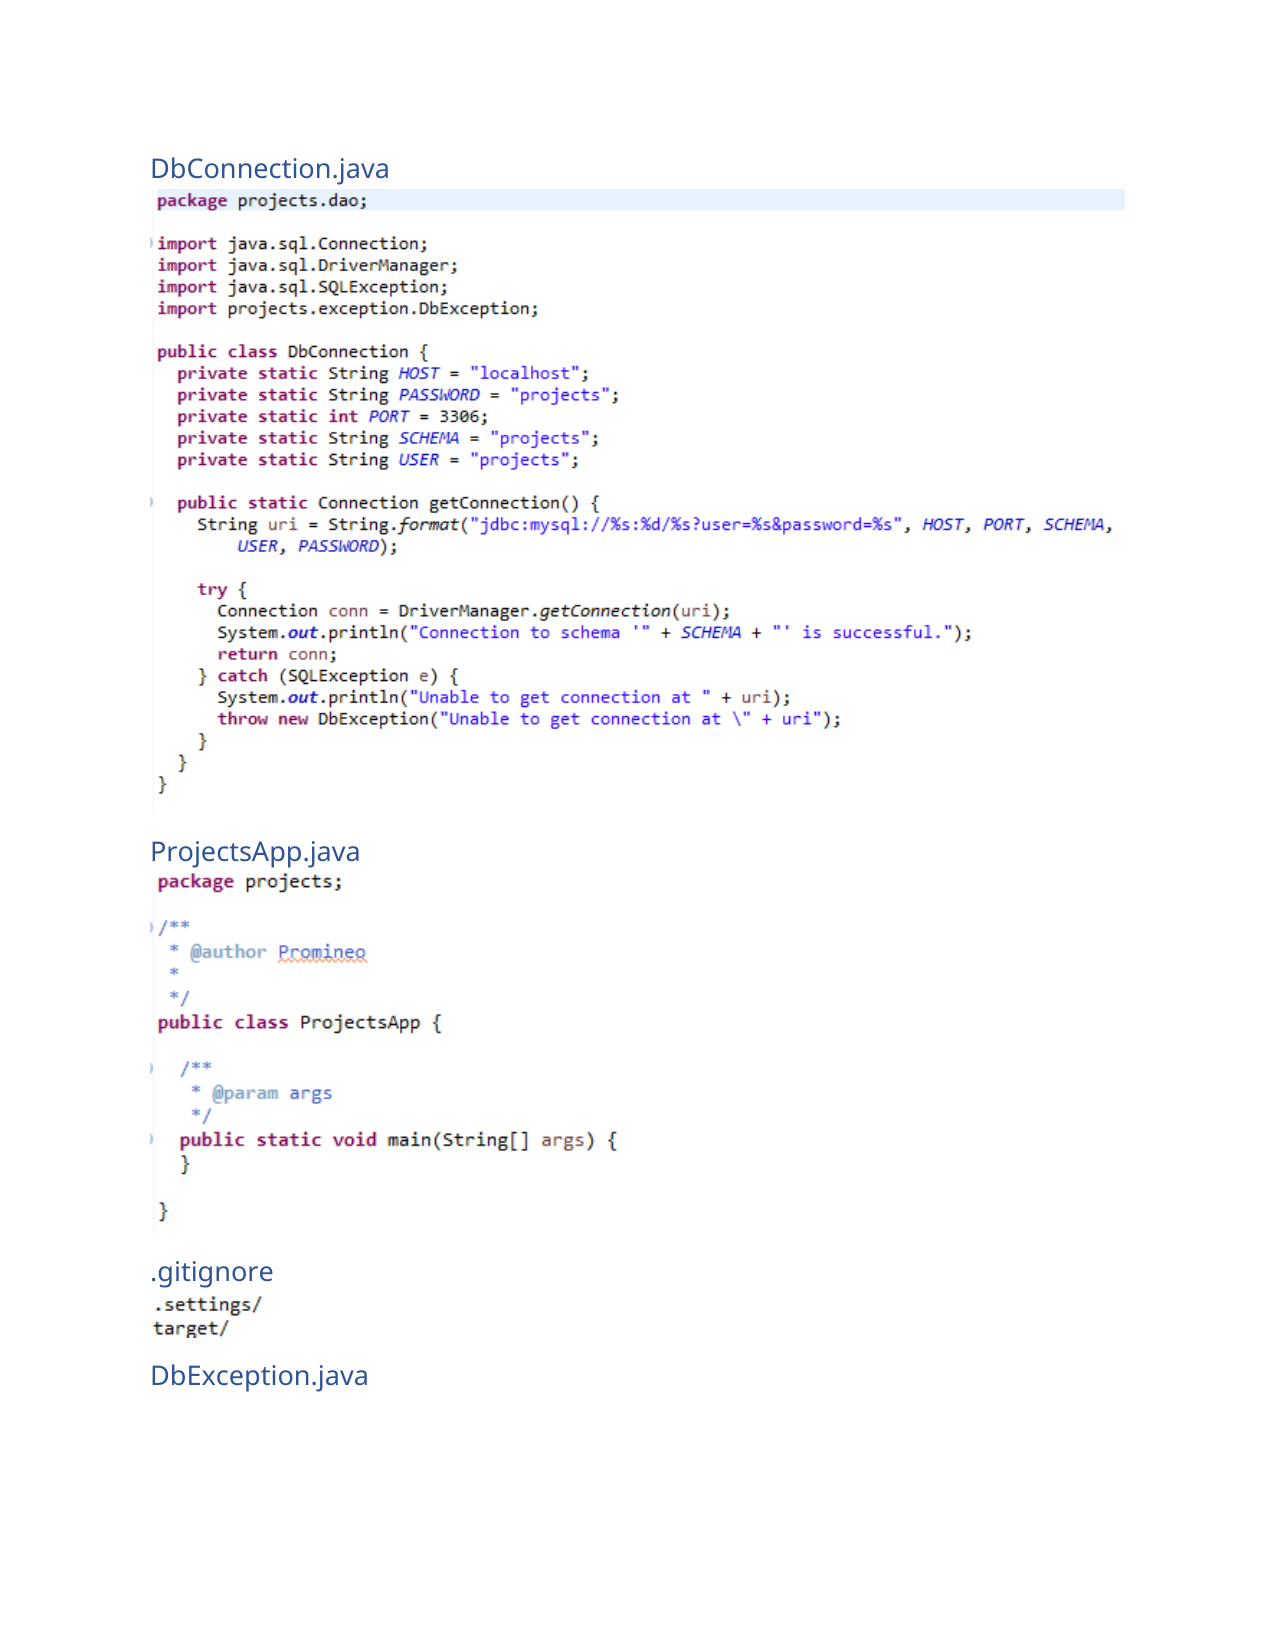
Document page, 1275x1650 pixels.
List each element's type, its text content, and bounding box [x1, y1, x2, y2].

picture [150, 872, 625, 1234]
subtitle ProjectsApp.java [150, 833, 1125, 869]
subtitle DbException.java [150, 1356, 1125, 1393]
subtitle DbConnection.java [150, 150, 1125, 187]
picture [150, 189, 1125, 814]
subtitle .gitignore [150, 1252, 1125, 1289]
picture [150, 1292, 371, 1338]
